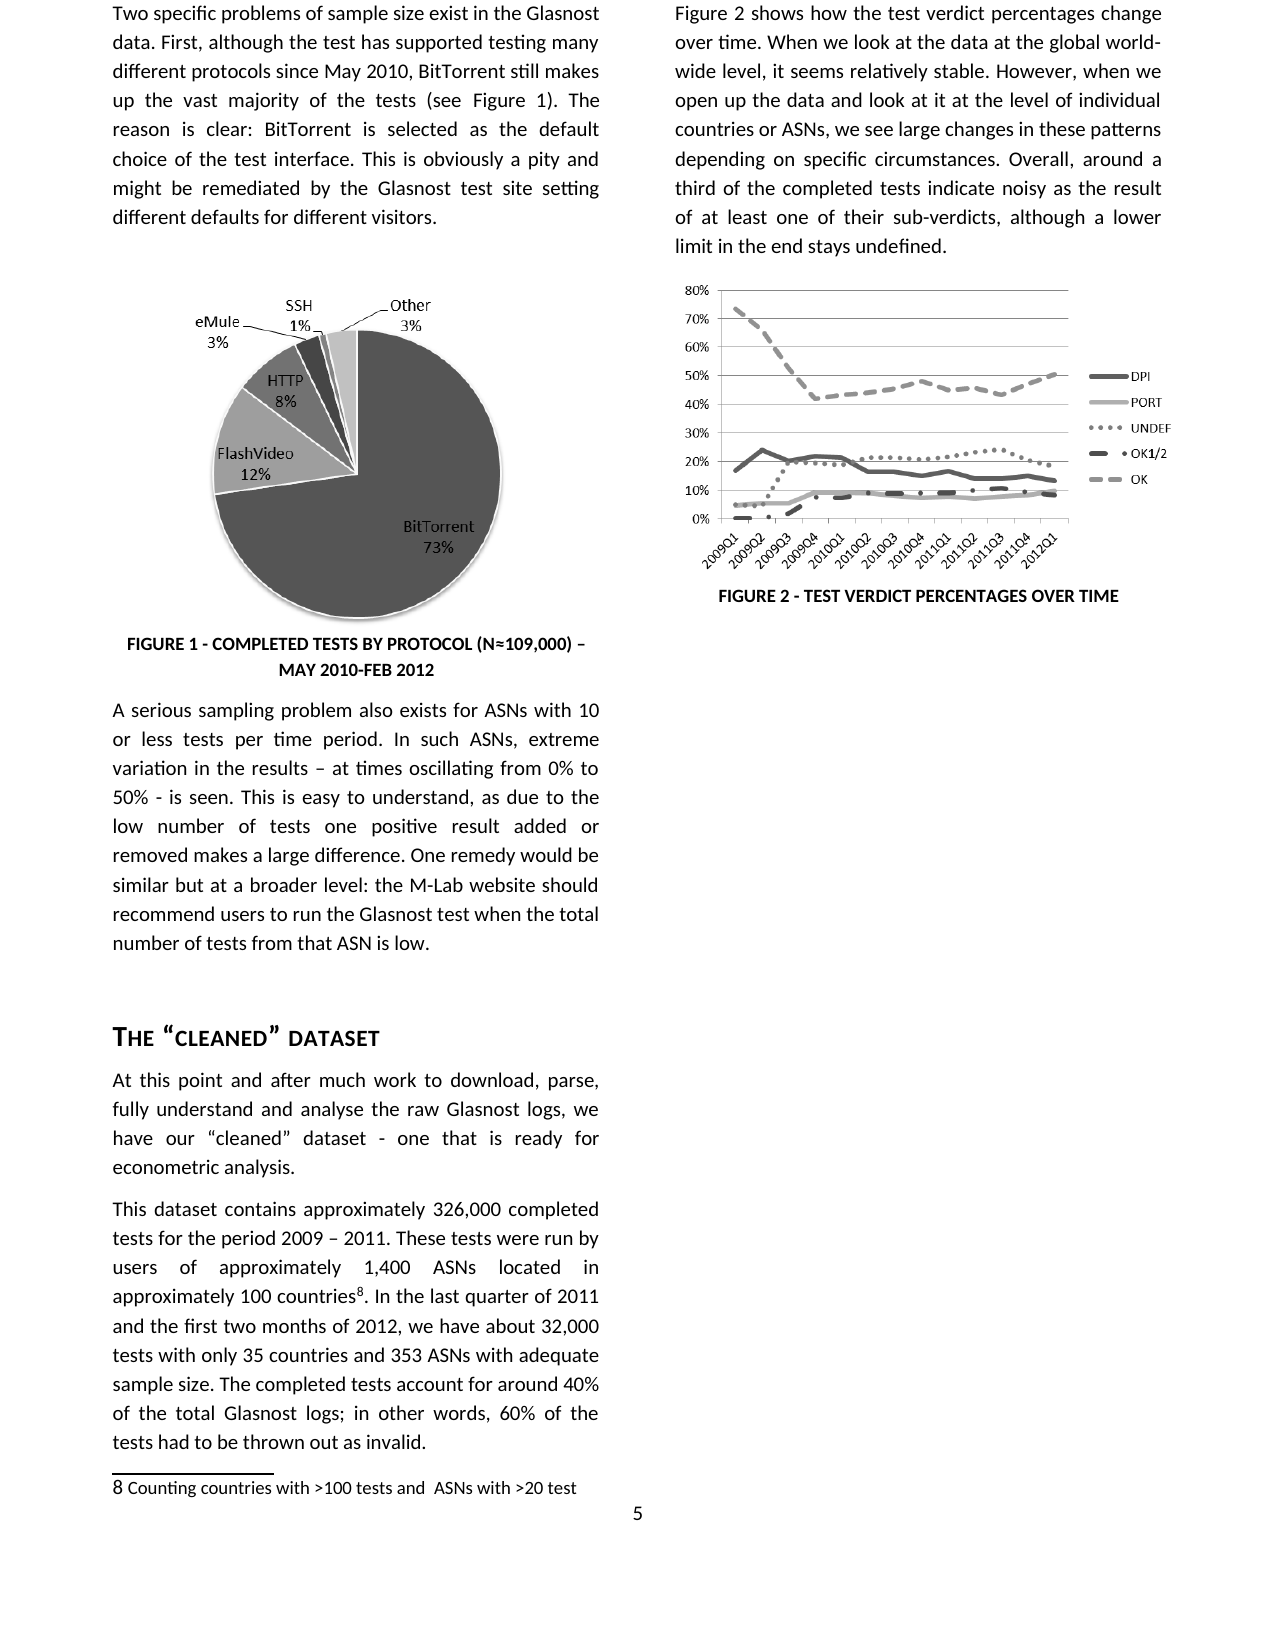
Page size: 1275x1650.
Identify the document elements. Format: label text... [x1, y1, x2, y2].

text This dataset contains approximately 326,000 completed tests for the period 2009 – 2011. These tests were run by users of approximately 1,400 ASNs located in approximately 100 countries. In the last quarter of 2011 and the first two months of 2012, we have about 32,000 tests with only 35 countries and 353 ASNs with adequate sample size. The completed tests account for around 40% of the total Glasnost logs; in other words, 60% of the tests had to be thrown out as invalid. [112, 1196, 600, 1455]
text Counting countries with >100 tests and ASNs with >20 test [112, 1474, 600, 1500]
text A serious sampling problem also exists for ASNs with 10 or less tests per time period. In such ASNs, extreme variation in the results – at times oscillating from 0% to 50% - is seen. This is easy to understand, as due to the low number of tests one positive result added or removed makes a large difference. One remedy would be similar but at a broader level: the M-Lab website should recommend users to run the Glasnost test when the total number of tests from that ASN is low. [112, 697, 600, 956]
text At this point and after much work to download, parse, fully understand and analyse the raw Glasnost logs, we have our “cleaned” dataset - one that is ready for econometric analysis. [112, 1067, 600, 1180]
text Two specific problems of sample size exist in the Glasnost data. First, although the test has supported testing many different protocols since May 2010, BitTorrent still makes up the vast majority of the tests (see Figure 1). The reason is clear: BitTorrent is selected as the default choice of the test interface. This is obviously a pity and might be remediated by the Glasnost test site setting different defaults for different visitors. [112, 0, 600, 229]
text Figure 2 shows how the test verdict percentages change over time. When we look at the data at the global world-wide level, it seems relatively stable. However, when we open up the data and look at it at the level of individual countries or ASNs, we see large changes in these patterns depending on specific circumstances. Overall, around a third of the completed tests indicate noisy as the result of at least one of their sub-verdicts, although a lower limit in the end stays undefined. [675, 0, 1162, 259]
text Figure 2 - Test verdict percentages over time [675, 584, 1162, 607]
subtitle The “cleaned” dataset [112, 1018, 600, 1053]
text Figure 1 - Completed Tests by protocol (n≈109,000) – May 2010-Feb 2012 [112, 632, 600, 681]
